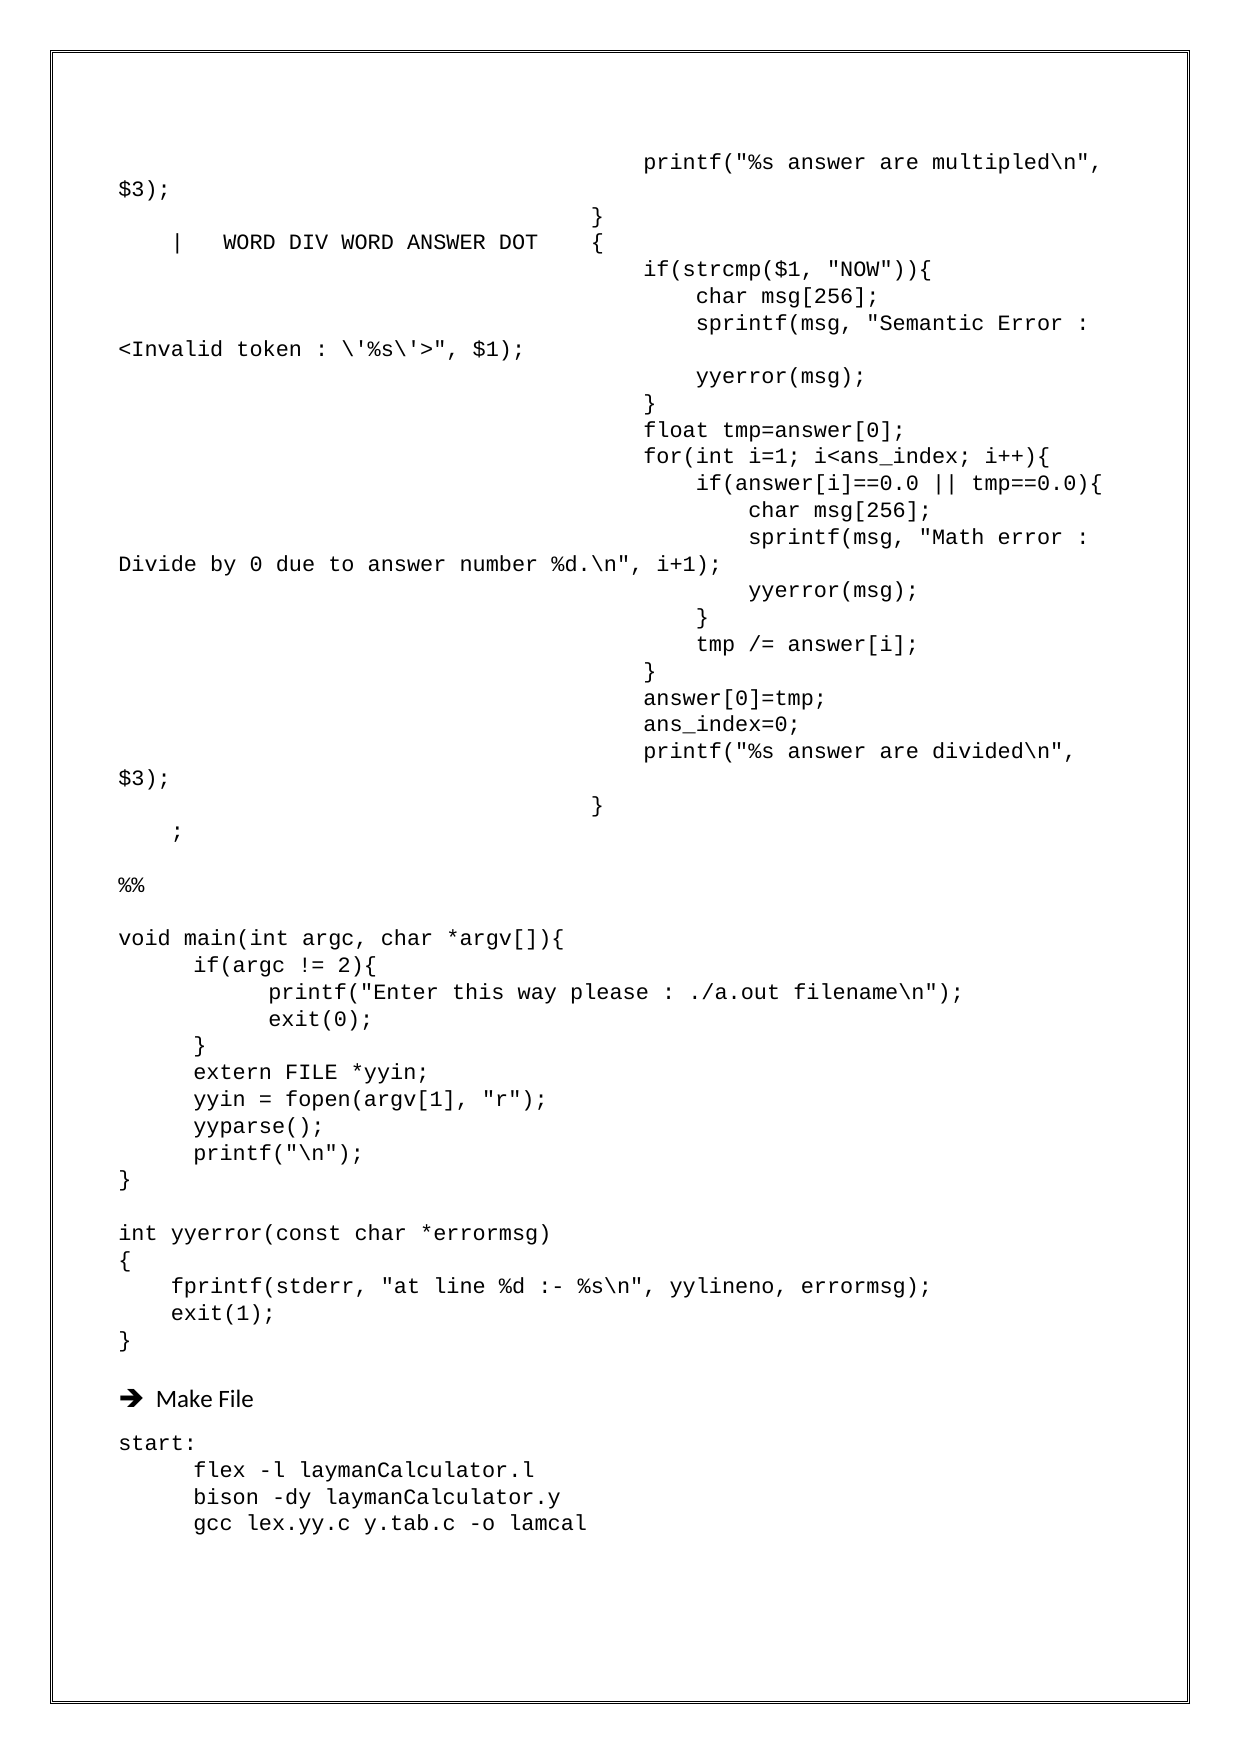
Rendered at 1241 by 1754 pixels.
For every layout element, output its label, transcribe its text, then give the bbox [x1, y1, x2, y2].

text sprintf(msg, "Math error : Divide by 0 due to answer number %d.\n", i+1); [118, 526, 1122, 578]
text yyin = fopen(argv[1], "r"); [118, 1088, 1122, 1113]
text { [118, 1249, 1122, 1274]
text fprintf(stderr, "at line %d :- %s\n", yylineno, errormsg); [118, 1276, 1122, 1300]
text flex -l laymanCalculator.l [118, 1459, 1122, 1484]
text } [118, 1329, 1122, 1354]
text void main(int argc, char *argv[]){ [118, 928, 1122, 952]
text printf("Enter this way please : ./a.out filename\n"); [118, 981, 1122, 1006]
text } [118, 392, 1122, 417]
text yyerror(msg); [118, 365, 1122, 390]
text | WORD DIV WORD ANSWER DOT { [118, 232, 1122, 256]
text %% [118, 874, 1122, 899]
text if(answer[i]==0.0 || tmp==0.0){ [118, 472, 1122, 497]
text yyerror(msg); [118, 579, 1122, 604]
text } [118, 606, 1122, 631]
text printf("%s answer are multipled\n", $3); [118, 151, 1122, 203]
text if(strcmp($1, "NOW")){ [118, 258, 1122, 283]
text } [118, 660, 1122, 685]
text exit(1); [118, 1302, 1122, 1327]
text answer[0]=tmp; [118, 687, 1122, 711]
text ans_index=0; [118, 713, 1122, 738]
text printf("%s answer are divided\n", $3); [118, 740, 1122, 792]
text start: [118, 1432, 1122, 1457]
text for(int i=1; i<ans_index; i++){ [118, 446, 1122, 471]
text gcc lex.yy.c y.tab.c -o lamcal [118, 1513, 1122, 1537]
text bison -dy laymanCalculator.y [118, 1486, 1122, 1511]
text sprintf(msg, "Semantic Error : <Invalid token : \'%s\'>", $1); [118, 312, 1122, 363]
text extern FILE *yyin; [118, 1061, 1122, 1086]
text tmp /= answer[i]; [118, 633, 1122, 658]
text } [118, 205, 1122, 229]
text yyparse(); [118, 1115, 1122, 1140]
text printf("\n"); [118, 1142, 1122, 1167]
list Make File [118, 1383, 1122, 1413]
text char msg[256]; [118, 285, 1122, 310]
text float tmp=answer[0]; [118, 419, 1122, 444]
text if(argc != 2){ [118, 954, 1122, 979]
text } [118, 794, 1122, 818]
text ; [118, 821, 1122, 845]
text } [118, 1168, 1122, 1193]
text char msg[256]; [118, 499, 1122, 524]
text exit(0); [118, 1008, 1122, 1033]
text } [118, 1035, 1122, 1059]
text int yyerror(const char *errormsg) [118, 1222, 1122, 1247]
